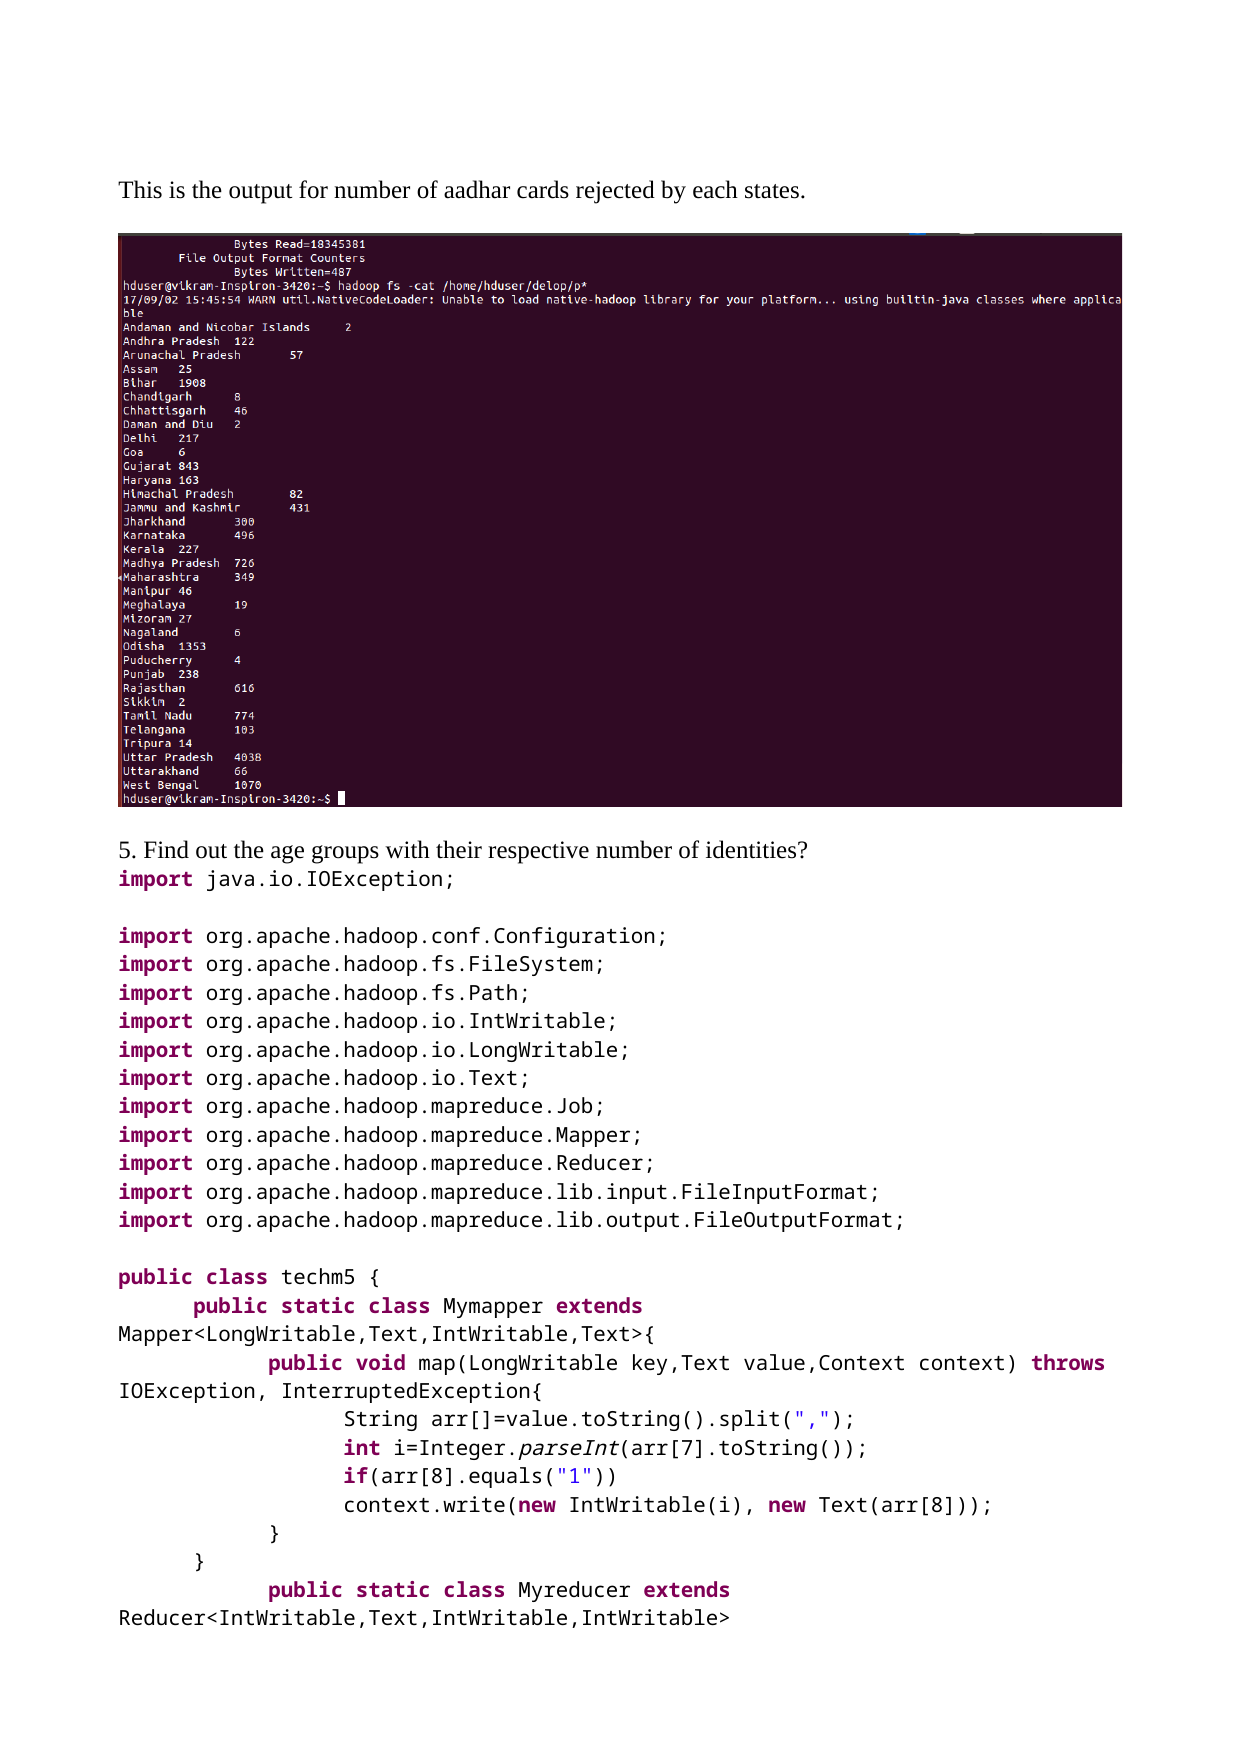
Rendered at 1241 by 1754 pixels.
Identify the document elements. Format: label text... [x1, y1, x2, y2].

text import org.apache.hadoop.mapreduce.Mapper; [118, 1120, 1122, 1148]
text import org.apache.hadoop.io.LongWritable; [118, 1035, 1122, 1063]
text import java.io.IOException; [118, 864, 1122, 893]
text } [118, 1518, 1122, 1547]
text import org.apache.hadoop.io.Text; [118, 1063, 1122, 1092]
text public static class Myreducer extends Reducer<IntWritable,Text,IntWritable,IntWritable> [118, 1575, 1122, 1632]
picture [118, 233, 1123, 807]
text import org.apache.hadoop.mapreduce.lib.output.FileOutputFormat; [118, 1205, 1122, 1234]
text } [118, 1547, 1122, 1575]
text public void map(LongWritable key,Text value,Context context) throws IOException, InterruptedException{ [118, 1348, 1122, 1404]
text import org.apache.hadoop.mapreduce.Job; [118, 1092, 1122, 1120]
text int i=Integer.parseInt(arr[7].toString()); [118, 1433, 1122, 1461]
text if(arr[8].equals("1")) [118, 1461, 1122, 1490]
text public class techm5 { [118, 1262, 1122, 1291]
text public static class Mymapper extends Mapper<LongWritable,Text,IntWritable,Text>{ [118, 1291, 1122, 1348]
text import org.apache.hadoop.io.IntWritable; [118, 1006, 1122, 1035]
text import org.apache.hadoop.fs.FileSystem; [118, 949, 1122, 978]
text context.write(new IntWritable(i), new Text(arr[8])); [118, 1490, 1122, 1518]
text import org.apache.hadoop.conf.Configuration; [118, 921, 1122, 949]
text String arr[]=value.toString().split(","); [118, 1404, 1122, 1433]
text import org.apache.hadoop.mapreduce.lib.input.FileInputFormat; [118, 1177, 1122, 1205]
text 5. Find out the age groups with their respective number of identities? [118, 835, 1122, 864]
text import org.apache.hadoop.mapreduce.Reducer; [118, 1148, 1122, 1177]
text import org.apache.hadoop.fs.Path; [118, 978, 1122, 1006]
text This is the output for number of aadhar cards rejected by each states. [118, 176, 1122, 204]
